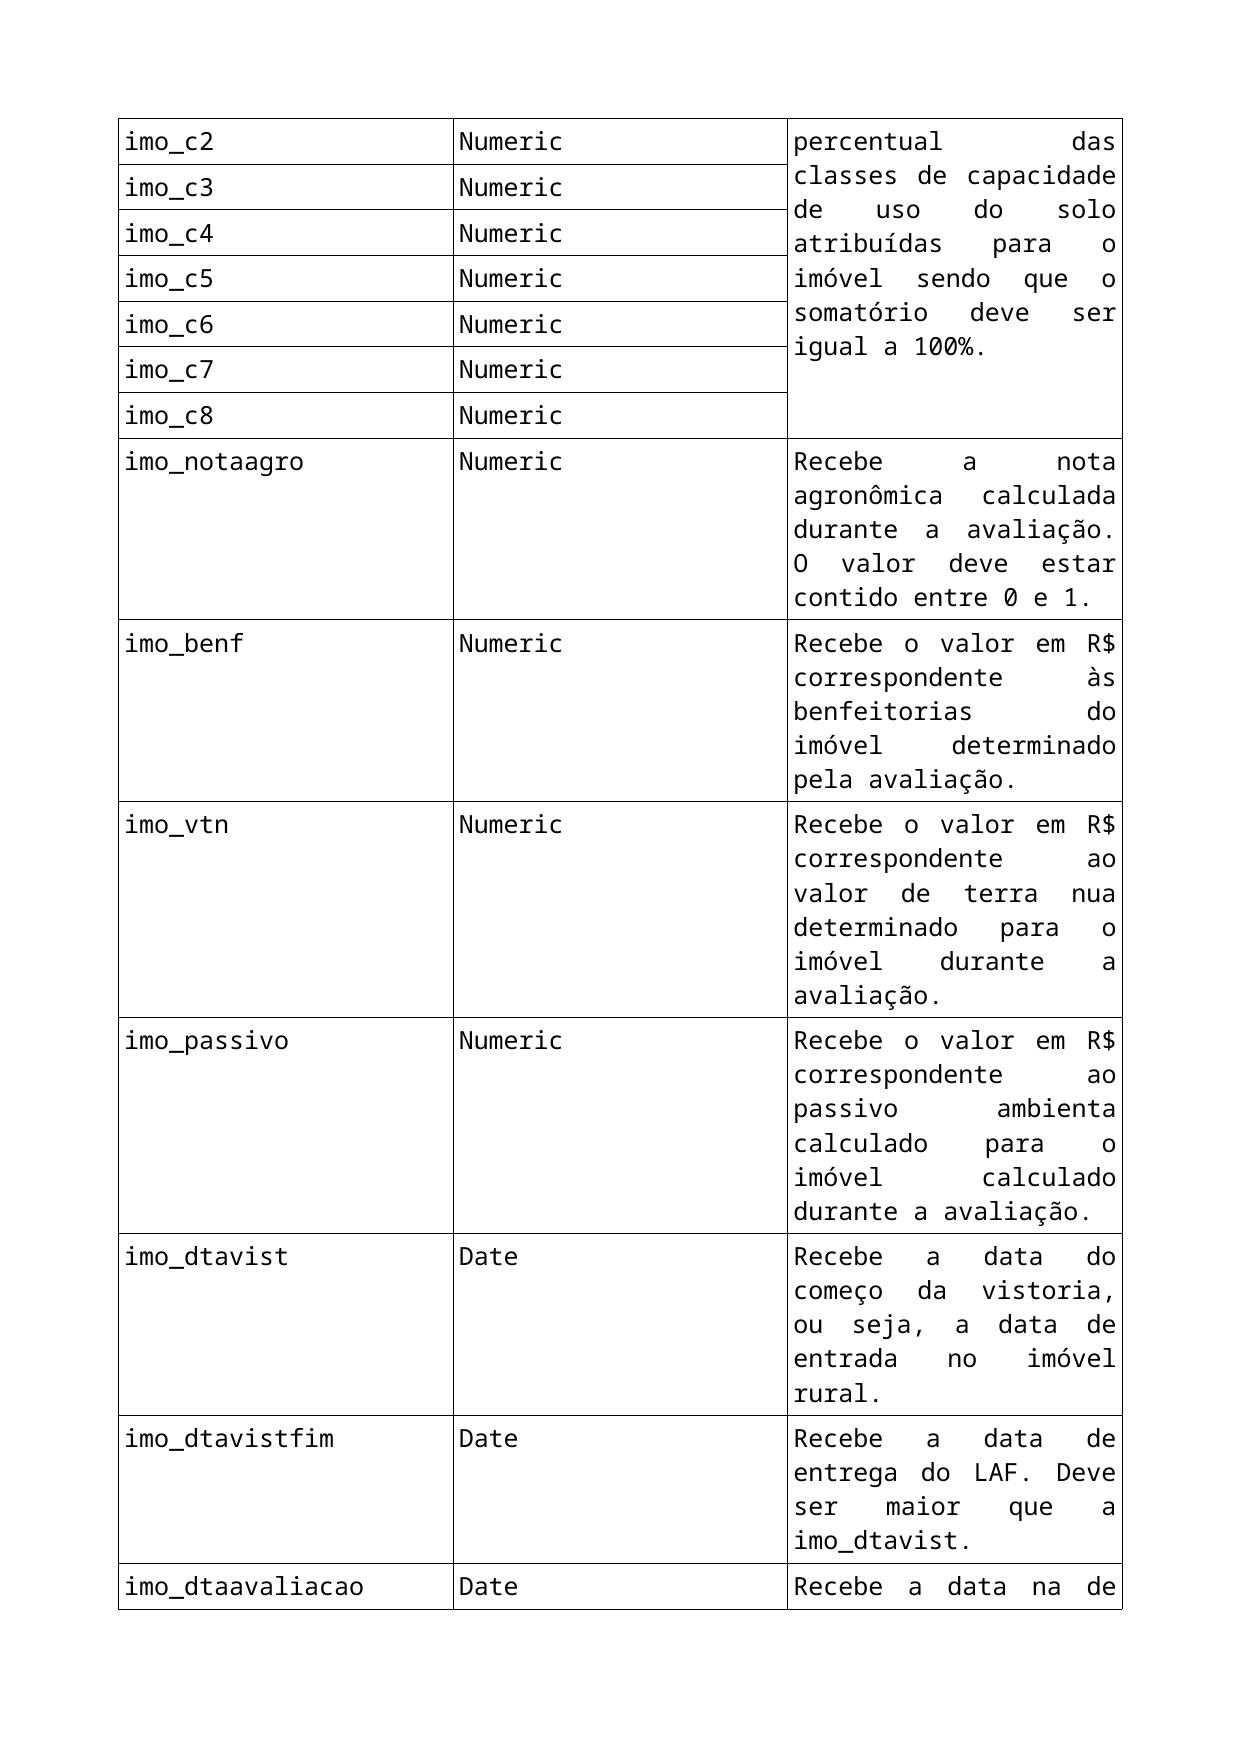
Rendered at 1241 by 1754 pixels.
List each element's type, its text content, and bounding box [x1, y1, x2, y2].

table_cell Numeric [454, 210, 787, 255]
table_cell imo_c8 [119, 393, 453, 437]
table_cell Recebe o valor em R$ correspondente às benfeitorias do imóvel determinado pela avaliação. [788, 620, 1122, 801]
table_cell imo_vtn [119, 802, 453, 1017]
table_cell imo_c2 [119, 119, 453, 164]
table_cell Numeric [454, 302, 787, 346]
table_cell Recebe a nota agronômica calculada durante a avaliação. O valor deve estar contido entre 0 e 1. [788, 439, 1122, 619]
table_cell imo_notaagro [119, 439, 453, 619]
table_cell imo_dtaavaliacao [119, 1564, 453, 1608]
table_cell Date [454, 1564, 787, 1608]
table_cell Recebe a data do começo da vistoria, ou seja, a data de entrada no imóvel rural. [788, 1234, 1122, 1415]
table_cell imo_passivo [119, 1018, 453, 1233]
table_cell imo_benf [119, 620, 453, 801]
table_cell Recebe a data de entrega do LAF. Deve ser maior que a imo_dtavist. [788, 1416, 1122, 1563]
table_cell Date [454, 1416, 787, 1563]
table_cell Numeric [454, 439, 787, 619]
table_cell imo_c7 [119, 347, 453, 392]
table_cell Numeric [454, 256, 787, 301]
table_cell imo_c6 [119, 302, 453, 346]
table_cell imo_dtavistfim [119, 1416, 453, 1563]
table_cell Numeric [454, 393, 787, 437]
table_cell imo_c5 [119, 256, 453, 301]
table_cell Numeric [454, 1018, 787, 1233]
table_cell Date [454, 1234, 787, 1415]
table_cell imo_dtavist [119, 1234, 453, 1415]
table_cell Numeric [454, 620, 787, 801]
table_cell Recebe a data na de [788, 1564, 1122, 1608]
table_cell percentual das classes de capacidade de uso do solo atribuídas para o imóvel sendo que o somatório deve ser igual a 100%. [788, 119, 1122, 437]
table_cell imo_c4 [119, 210, 453, 255]
table_cell Numeric [454, 802, 787, 1017]
table_cell Recebe o valor em R$ correspondente ao valor de terra nua determinado para o imóvel durante a avaliação. [788, 802, 1122, 1017]
table_cell Numeric [454, 347, 787, 392]
table_cell imo_c3 [119, 165, 453, 209]
table_cell Numeric [454, 165, 787, 209]
table_cell Recebe o valor em R$ correspondente ao passivo ambienta calculado para o imóvel calculado durante a avaliação. [788, 1018, 1122, 1233]
table_cell Numeric [454, 119, 787, 164]
